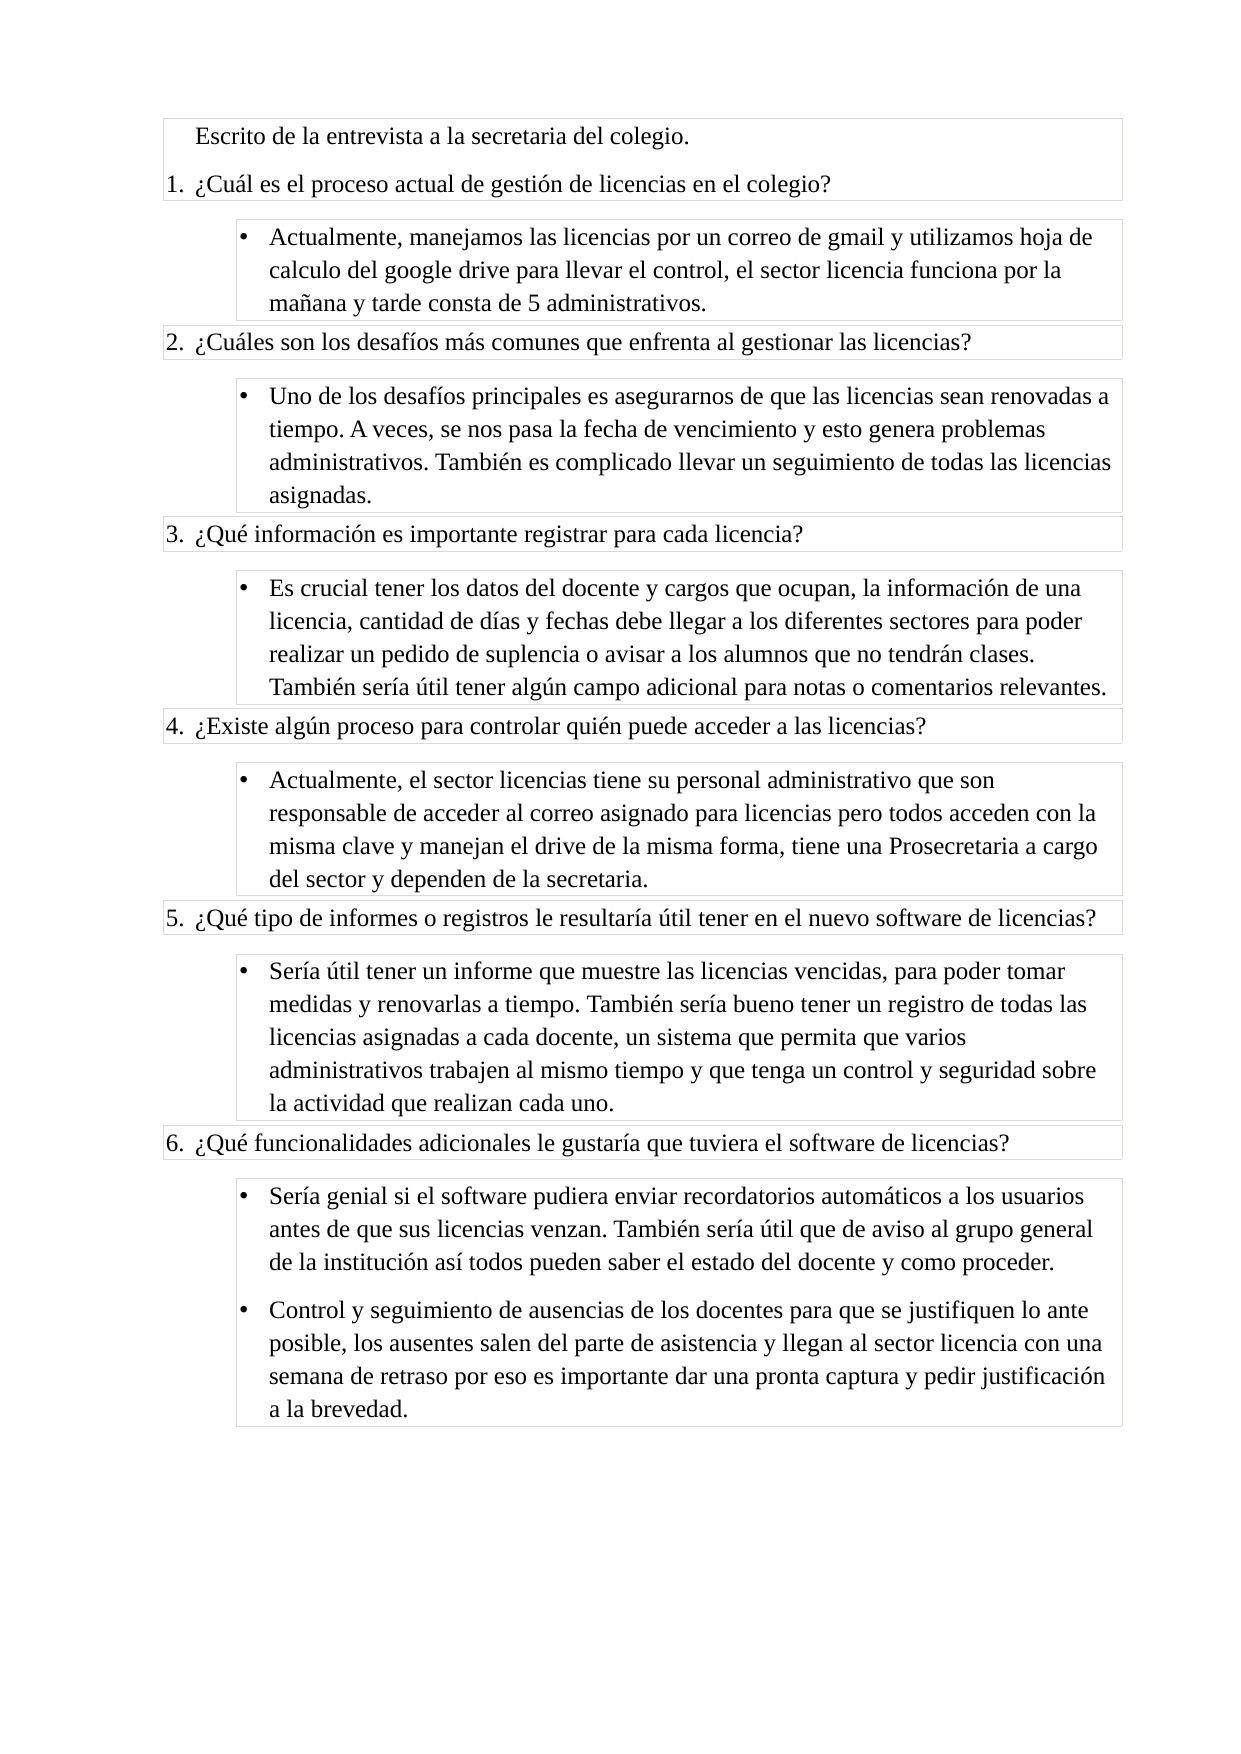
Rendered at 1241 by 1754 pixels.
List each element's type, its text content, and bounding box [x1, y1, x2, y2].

list ¿Qué tipo de informes o registros le resultaría útil tener en el nuevo software de licencias? [164, 901, 1122, 934]
list ¿Qué funcionalidades adicionales le gustaría que tuviera el software de licencias? [164, 1126, 1122, 1159]
list Actualmente, manejamos las licencias por un correo de gmail y utilizamos hoja de calculo del google drive para llevar el control, el sector licencia funciona por la mañana y tarde consta de 5 administrativos. [237, 220, 1122, 320]
list Uno de los desafíos principales es asegurarnos de que las licencias sean renovadas a tiempo. A veces, se nos pasa la fecha de vencimiento y esto genera problemas administrativos. También es complicado llevar un seguimiento de todas las licencias asignadas. [237, 379, 1122, 512]
list ¿Cuáles son los desafíos más comunes que enfrenta al gestionar las licencias? [164, 326, 1122, 359]
list ¿Cuál es el proceso actual de gestión de licencias en el colegio? [164, 166, 1122, 200]
list Control y seguimiento de ausencias de los docentes para que se justifiquen lo ante posible, los ausentes salen del parte de asistencia y llegan al sector licencia con una semana de retraso por eso es importante dar una pronta captura y pedir justificación a la brevedad. [237, 1292, 1122, 1426]
list Escrito de la entrevista a la secretaria del colegio. [164, 119, 1122, 150]
list ¿Existe algún proceso para controlar quién puede acceder a las licencias? [164, 709, 1122, 743]
list Sería genial si el software pudiera enviar recordatorios automáticos a los usuarios antes de que sus licencias venzan. También sería útil que de aviso al grupo general de la institución así todos pueden saber el estado del docente y como proceder. [237, 1179, 1122, 1276]
list ¿Qué información es importante registrar para cada licencia? [164, 517, 1122, 551]
list Sería útil tener un informe que muestre las licencias vencidas, para poder tomar medidas y renovarlas a tiempo. También sería bueno tener un registro de todas las licencias asignadas a cada docente, un sistema que permita que varios administrativos trabajen al mismo tiempo y que tenga un control y seguridad sobre la actividad que realizan cada uno. [237, 955, 1122, 1120]
list Actualmente, el sector licencias tiene su personal administrativo que son responsable de acceder al correo asignado para licencias pero todos acceden con la misma clave y manejan el drive de la misma forma, tiene una Prosecretaria a cargo del sector y dependen de la secretaria. [237, 763, 1122, 895]
list Es crucial tener los datos del docente y cargos que ocupan, la información de una licencia, cantidad de días y fechas debe llegar a los diferentes sectores para poder realizar un pedido de suplencia o avisar a los alumnos que no tendrán clases. También sería útil tener algún campo adicional para notas o comentarios relevantes. [237, 571, 1122, 704]
